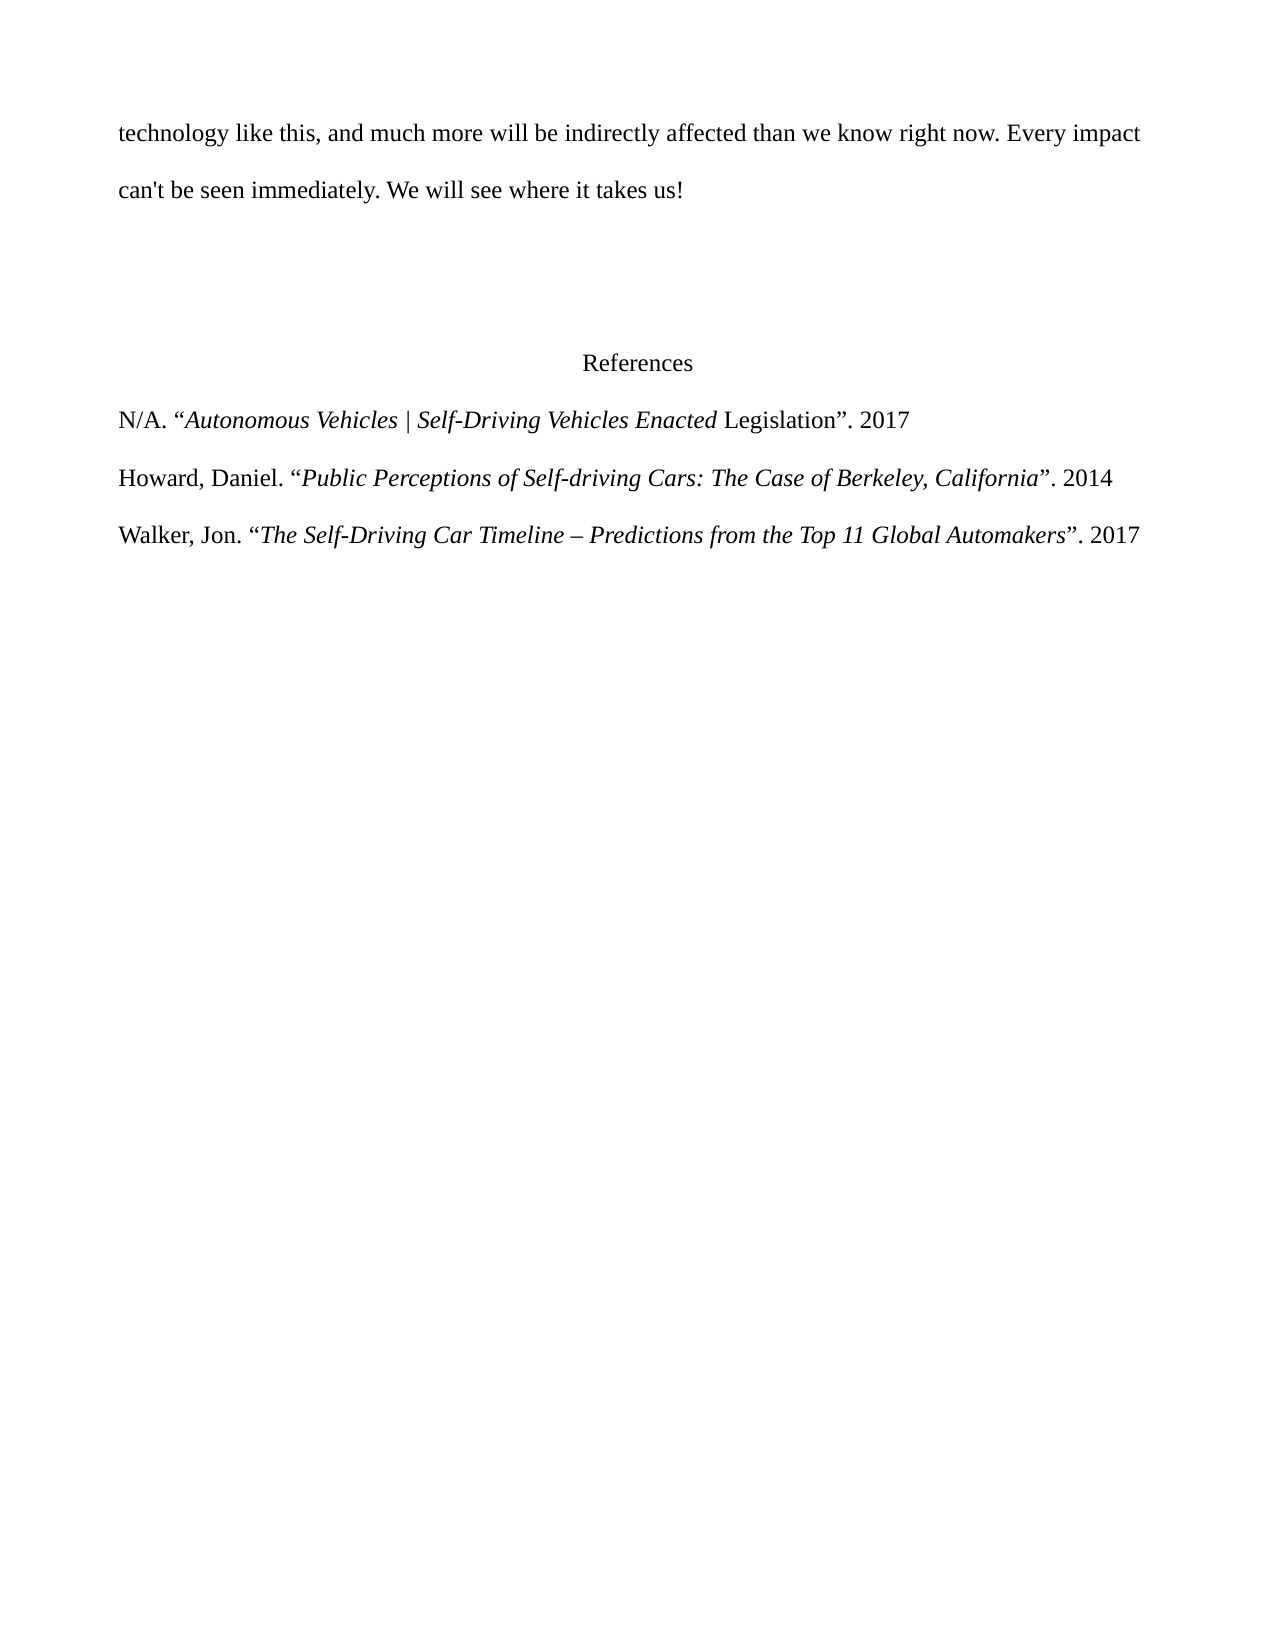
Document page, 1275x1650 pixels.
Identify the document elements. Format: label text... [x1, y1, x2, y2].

text Walker, Jon. “The Self-Driving Car Timeline – Predictions from the Top 11 Global Automakers”. 2017 [118, 521, 1157, 549]
text N/A. “Autonomous Vehicles | Self-Driving Vehicles Enacted Legislation”. 2017 [118, 406, 1157, 434]
text Howard, Daniel. “Public Perceptions of Self-driving Cars: The Case of Berkeley, California”. 2014 [118, 463, 1157, 492]
text technology like this, and much more will be indirectly affected than we know right now. Every impact can't be seen immediately. We will see where it takes us! [118, 118, 1157, 204]
text References [118, 348, 1157, 377]
